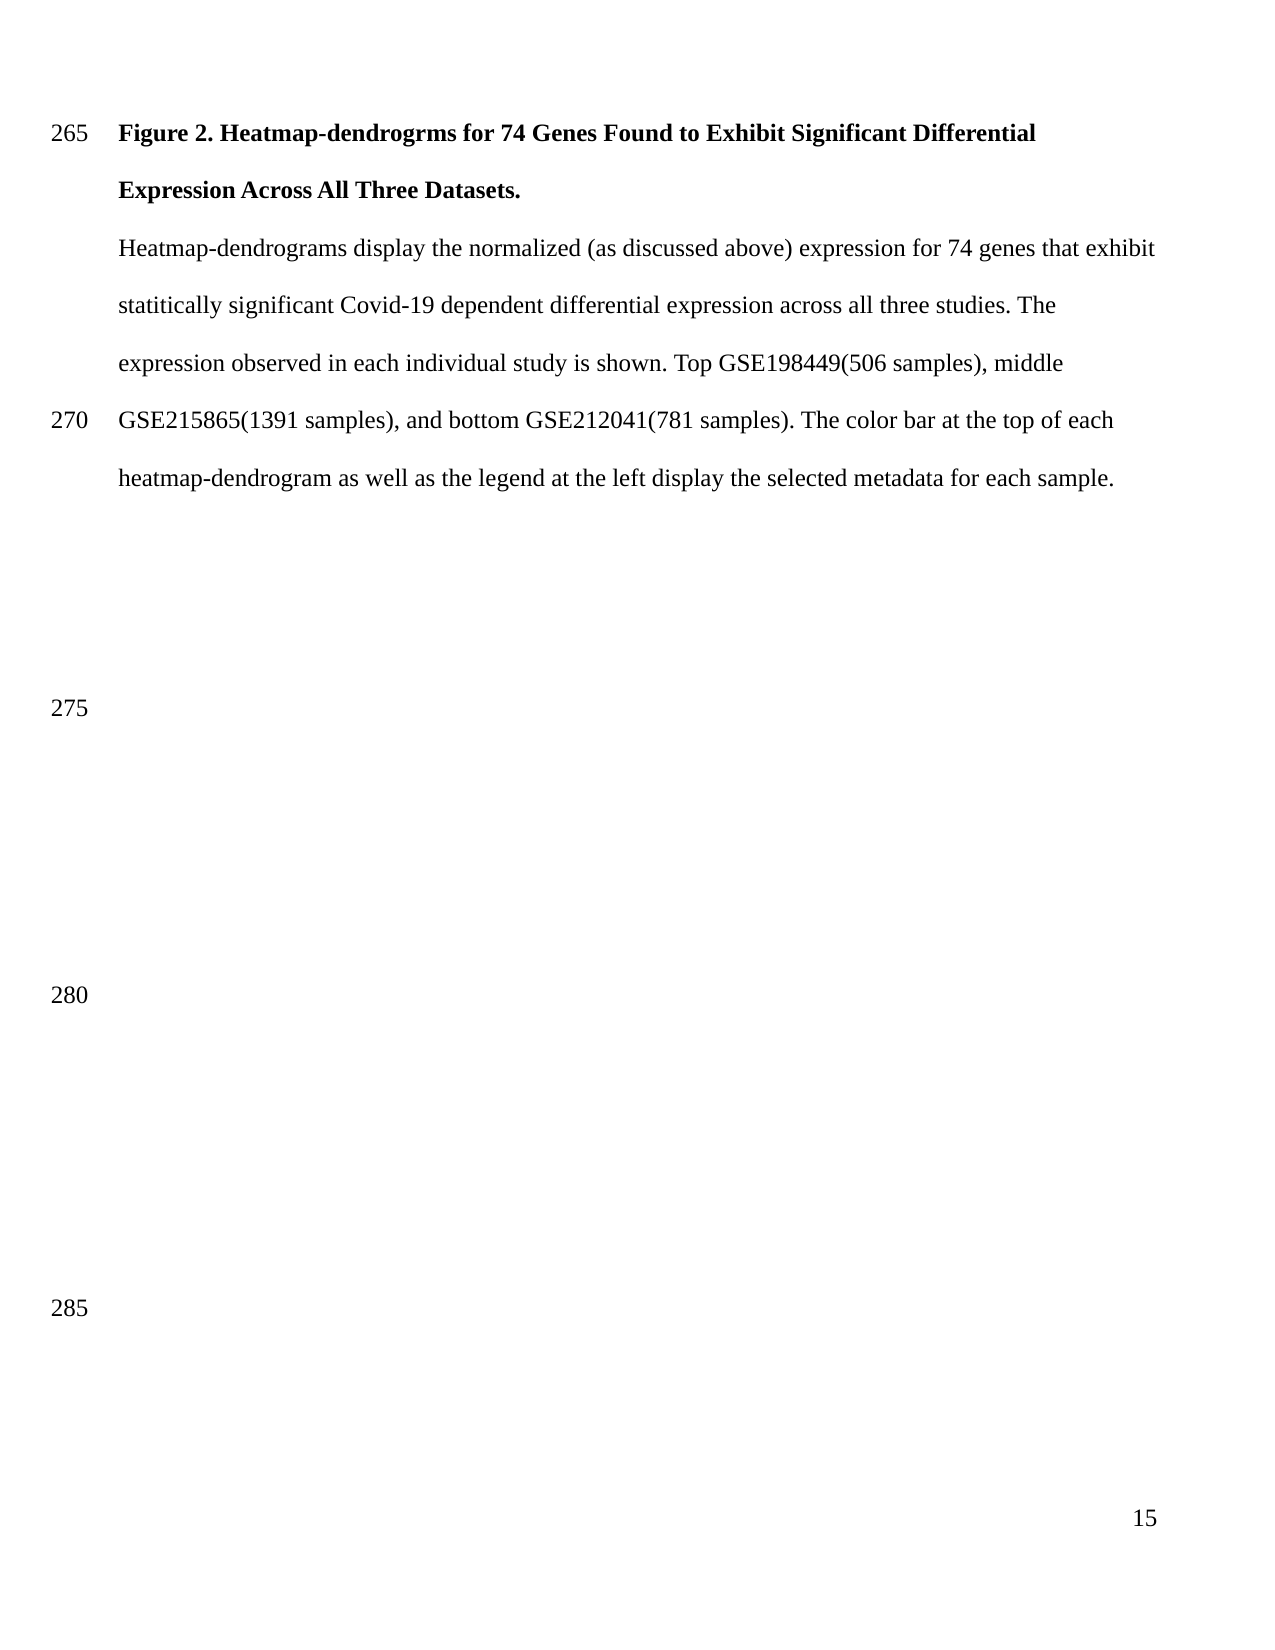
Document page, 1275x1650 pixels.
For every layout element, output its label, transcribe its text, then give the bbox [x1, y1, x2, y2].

text Heatmap-dendrograms display the normalized (as discussed above) expression for 74 genes that exhibit statitically significant Covid-19 dependent differential expression across all three studies. The expression observed in each individual study is shown. Top GSE198449(506 samples), middle GSE215865(1391 samples), and bottom GSE212041(781 samples). The color bar at the top of each heatmap-dendrogram as well as the legend at the left display the selected metadata for each sample. [118, 233, 1157, 492]
text Figure 2. Heatmap-dendrogrms for 74 Genes Found to Exhibit Significant Differential Expression Across All Three Datasets. [118, 118, 1157, 204]
